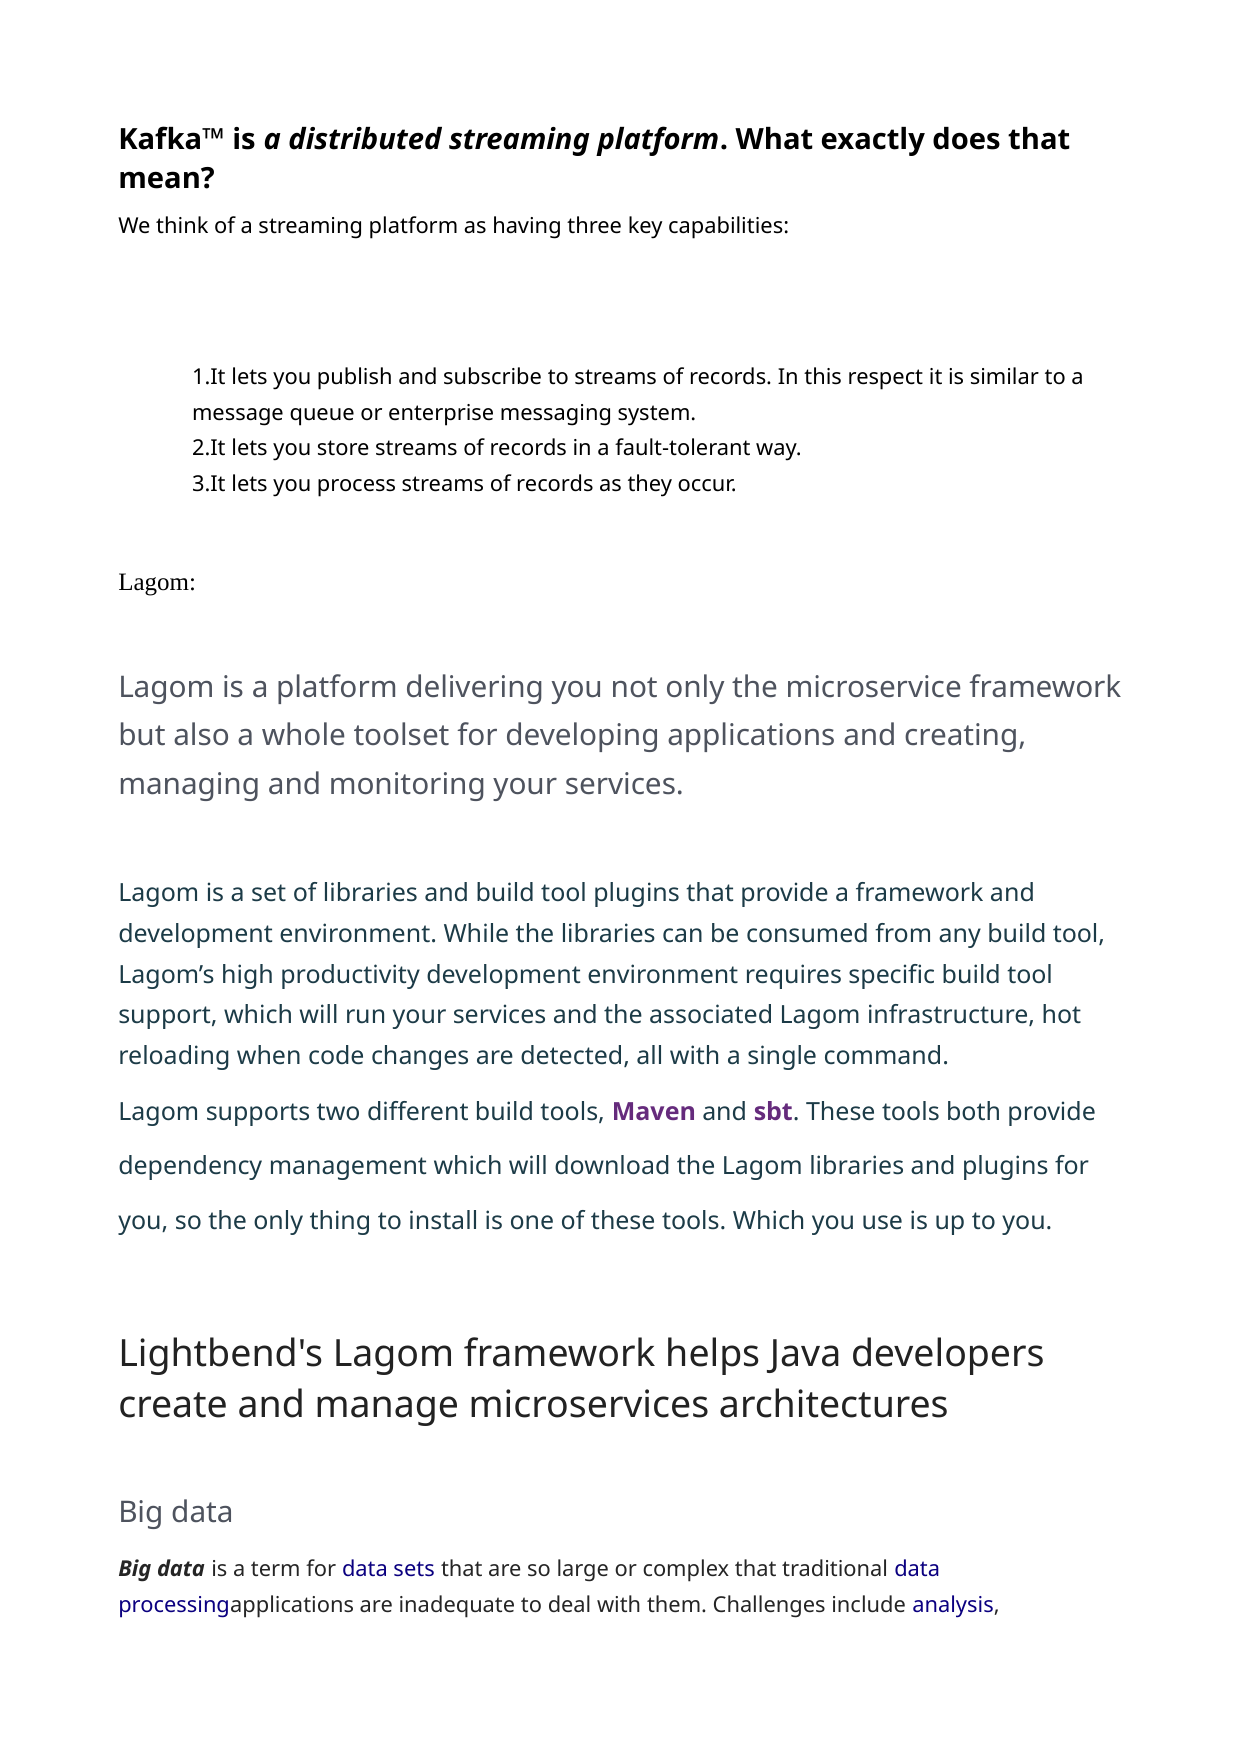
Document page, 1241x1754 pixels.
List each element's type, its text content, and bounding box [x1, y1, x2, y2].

text Big data [118, 1490, 1122, 1531]
text Lagom: [118, 567, 1122, 596]
subtitle Kafka™ is a distributed streaming platform. What exactly does that mean? [118, 118, 1122, 197]
text We think of a streaming platform as having three key capabilities: [118, 210, 1122, 240]
text Lagom is a platform delivering you not only the microservice framework but also a whole toolset for developing applications and creating, managing and monitoring your services. [118, 666, 1122, 803]
text Lagom supports two different build tools, Maven and sbt. These tools both provide dependency management which will download the Lagom libraries and plugins for you, so the only thing to install is one of these tools. Which you use is up to you. [118, 1093, 1122, 1236]
subtitle Lightbend's Lagom framework helps Java developers create and manage microservices architectures [118, 1327, 1122, 1429]
text Lagom is a set of libraries and build tool plugins that provide a framework and development environment. While the libraries can be consumed from any build tool, Lagom’s high productivity development environment requires specific build tool support, which will run your services and the associated Lagom infrastructure, hot reloading when code changes are detected, all with a single command. [118, 874, 1122, 1072]
text Big data is a term for data sets that are so large or complex that traditional data processingapplications are inadequate to deal with them. Challenges include analysis, [118, 1553, 1122, 1619]
list It lets you publish and subscribe to streams of records. In this respect it is similar to a message queue or enterprise messaging system. [118, 361, 1122, 426]
list It lets you store streams of records in a fault-tolerant way. [118, 432, 1122, 462]
list It lets you process streams of records as they occur. [118, 468, 1122, 498]
